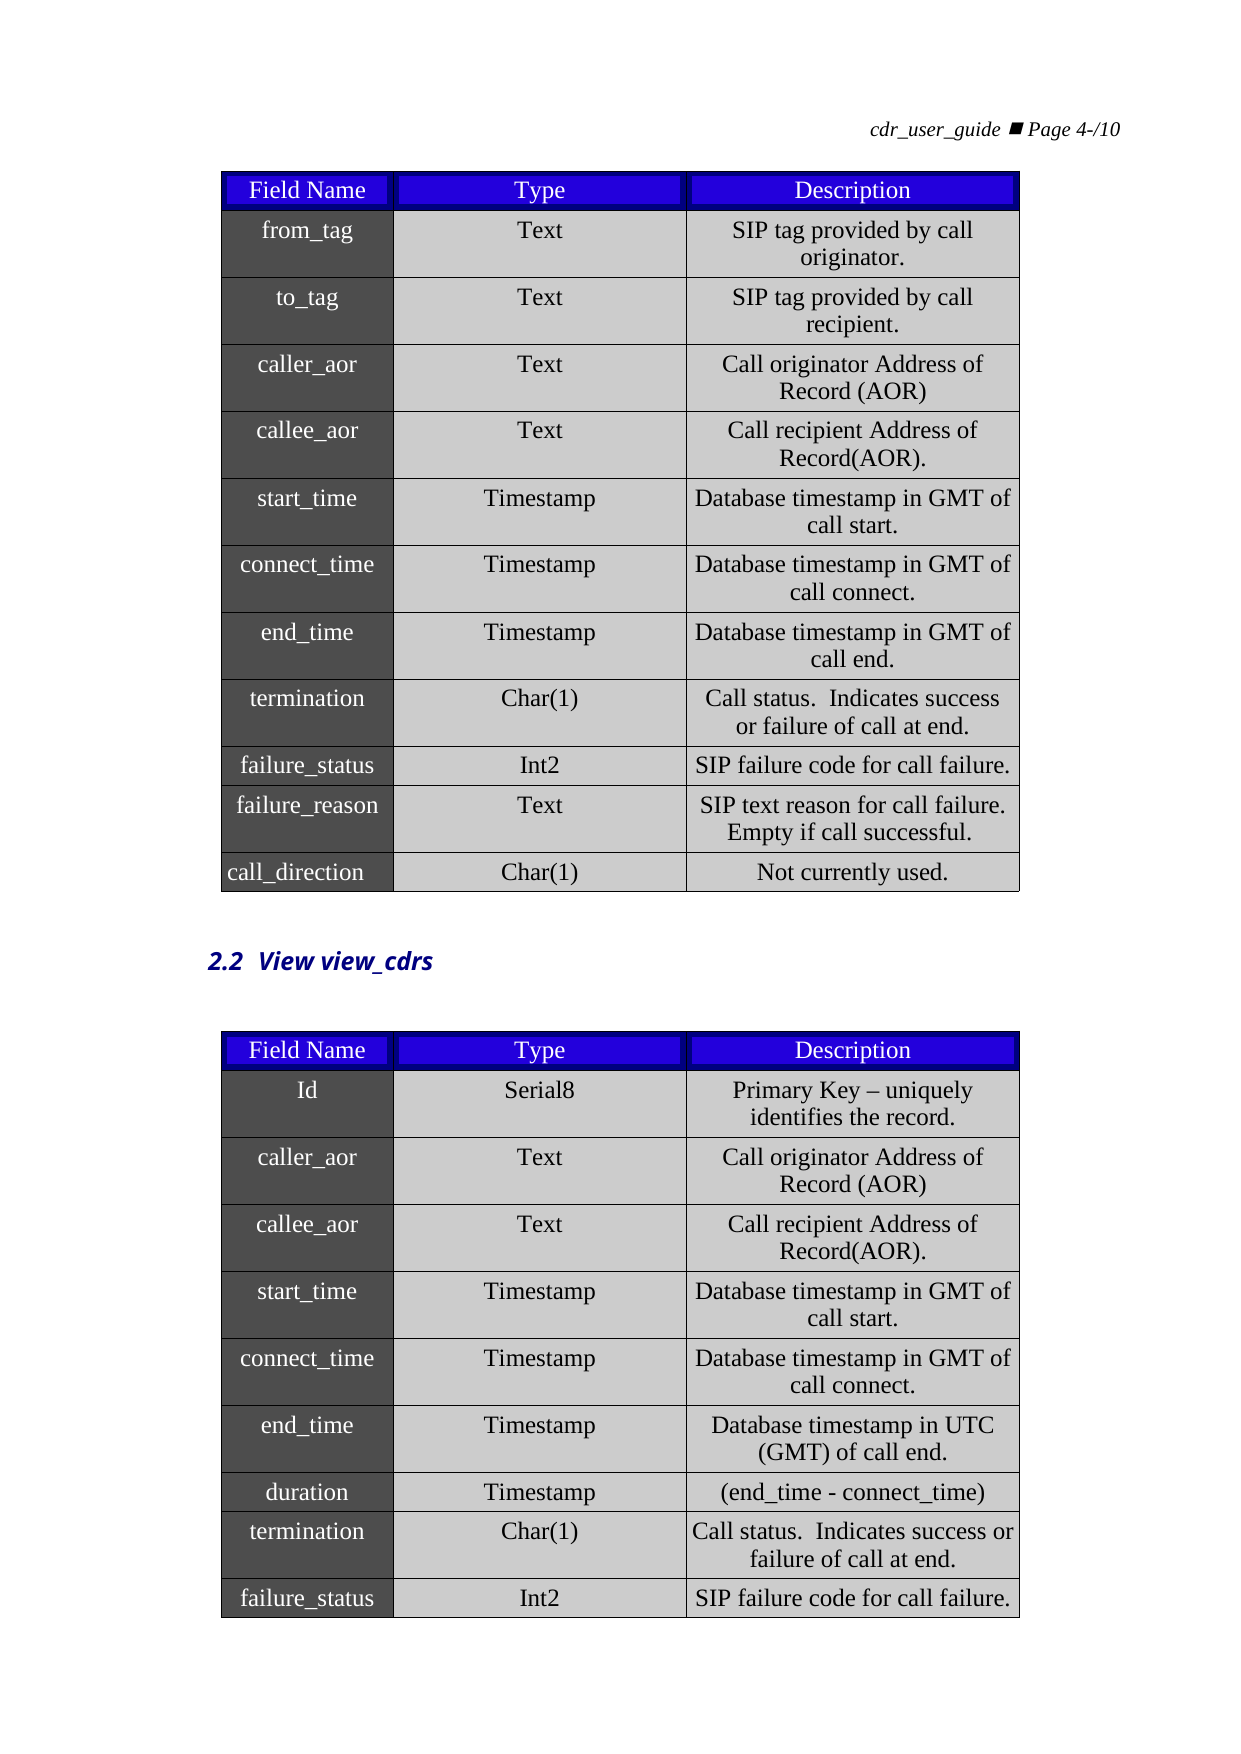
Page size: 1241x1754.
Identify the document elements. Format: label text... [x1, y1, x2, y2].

table_cell Timestamp [394, 1406, 686, 1472]
table_header Description [687, 172, 1019, 210]
table_cell Serial8 [394, 1071, 686, 1137]
table_cell Timestamp [394, 1339, 686, 1405]
table_cell SIP tag provided by call originator. [687, 211, 1019, 277]
table_cell (end_time - connect_time) [687, 1473, 1019, 1511]
table_header Type [394, 1032, 686, 1070]
table_cell Call originator Address of Record (AOR) [687, 345, 1019, 411]
table_cell start_time [222, 479, 393, 545]
table_cell Call status. Indicates success or failure of call at end. [687, 1512, 1019, 1578]
table_cell Char(1) [394, 1512, 686, 1578]
table_cell Database timestamp in GMT of call start. [687, 479, 1019, 545]
table_cell Char(1) [394, 853, 686, 891]
table_cell call_direction [222, 853, 393, 891]
table_cell caller_aor [222, 1138, 393, 1204]
table_cell duration [222, 1473, 393, 1511]
table_cell Timestamp [394, 1473, 686, 1511]
table_cell Int2 [394, 1579, 686, 1617]
table_cell callee_aor [222, 412, 393, 478]
table_cell Database timestamp in GMT of call start. [687, 1272, 1019, 1338]
table_cell SIP failure code for call failure. [687, 1579, 1019, 1617]
table_header Field Name [222, 172, 393, 210]
table_cell Not currently used. [687, 853, 1019, 891]
table_cell failure_status [222, 1579, 393, 1617]
table_cell Timestamp [394, 479, 686, 545]
table_header Description [687, 1032, 1019, 1070]
table_cell callee_aor [222, 1205, 393, 1271]
table_cell Timestamp [394, 546, 686, 612]
table_cell Text [394, 1138, 686, 1204]
table_cell Timestamp [394, 1272, 686, 1338]
table_cell Text [394, 786, 686, 852]
table_cell Text [394, 211, 686, 277]
table_cell Primary Key – uniquely identifies the record. [687, 1071, 1019, 1137]
table_cell Call recipient Address of Record(AOR). [687, 412, 1019, 478]
table_cell Database timestamp in UTC (GMT) of call end. [687, 1406, 1019, 1472]
table_cell Database timestamp in GMT of call connect. [687, 1339, 1019, 1405]
table_cell SIP text reason for call failure. Empty if call successful. [687, 786, 1019, 852]
table_cell Text [394, 345, 686, 411]
table_cell caller_aor [222, 345, 393, 411]
table_header Field Name [222, 1032, 393, 1070]
table_cell Call recipient Address of Record(AOR). [687, 1205, 1019, 1271]
table_cell Id [222, 1071, 393, 1137]
table_cell Call status. Indicates success or failure of call at end. [687, 680, 1019, 746]
table_cell Text [394, 1205, 686, 1271]
table_cell connect_time [222, 1339, 393, 1405]
table_cell SIP failure code for call failure. [687, 747, 1019, 785]
table_cell Text [394, 412, 686, 478]
table_cell to_tag [222, 278, 393, 344]
table_cell Call originator Address of Record (AOR) [687, 1138, 1019, 1204]
subtitle View view_cdrs [118, 944, 1122, 978]
table_cell connect_time [222, 546, 393, 612]
table_cell from_tag [222, 211, 393, 277]
table_header Type [394, 172, 686, 210]
table_cell end_time [222, 613, 393, 679]
table_cell Timestamp [394, 613, 686, 679]
table_cell SIP tag provided by call recipient. [687, 278, 1019, 344]
table_cell failure_reason [222, 786, 393, 852]
table_cell Database timestamp in GMT of call end. [687, 613, 1019, 679]
table_cell Text [394, 278, 686, 344]
table_cell end_time [222, 1406, 393, 1472]
table_cell failure_status [222, 747, 393, 785]
table_cell Database timestamp in GMT of call connect. [687, 546, 1019, 612]
table_cell Char(1) [394, 680, 686, 746]
table_cell termination [222, 1512, 393, 1578]
table_cell start_time [222, 1272, 393, 1338]
table_cell termination [222, 680, 393, 746]
table_cell Int2 [394, 747, 686, 785]
